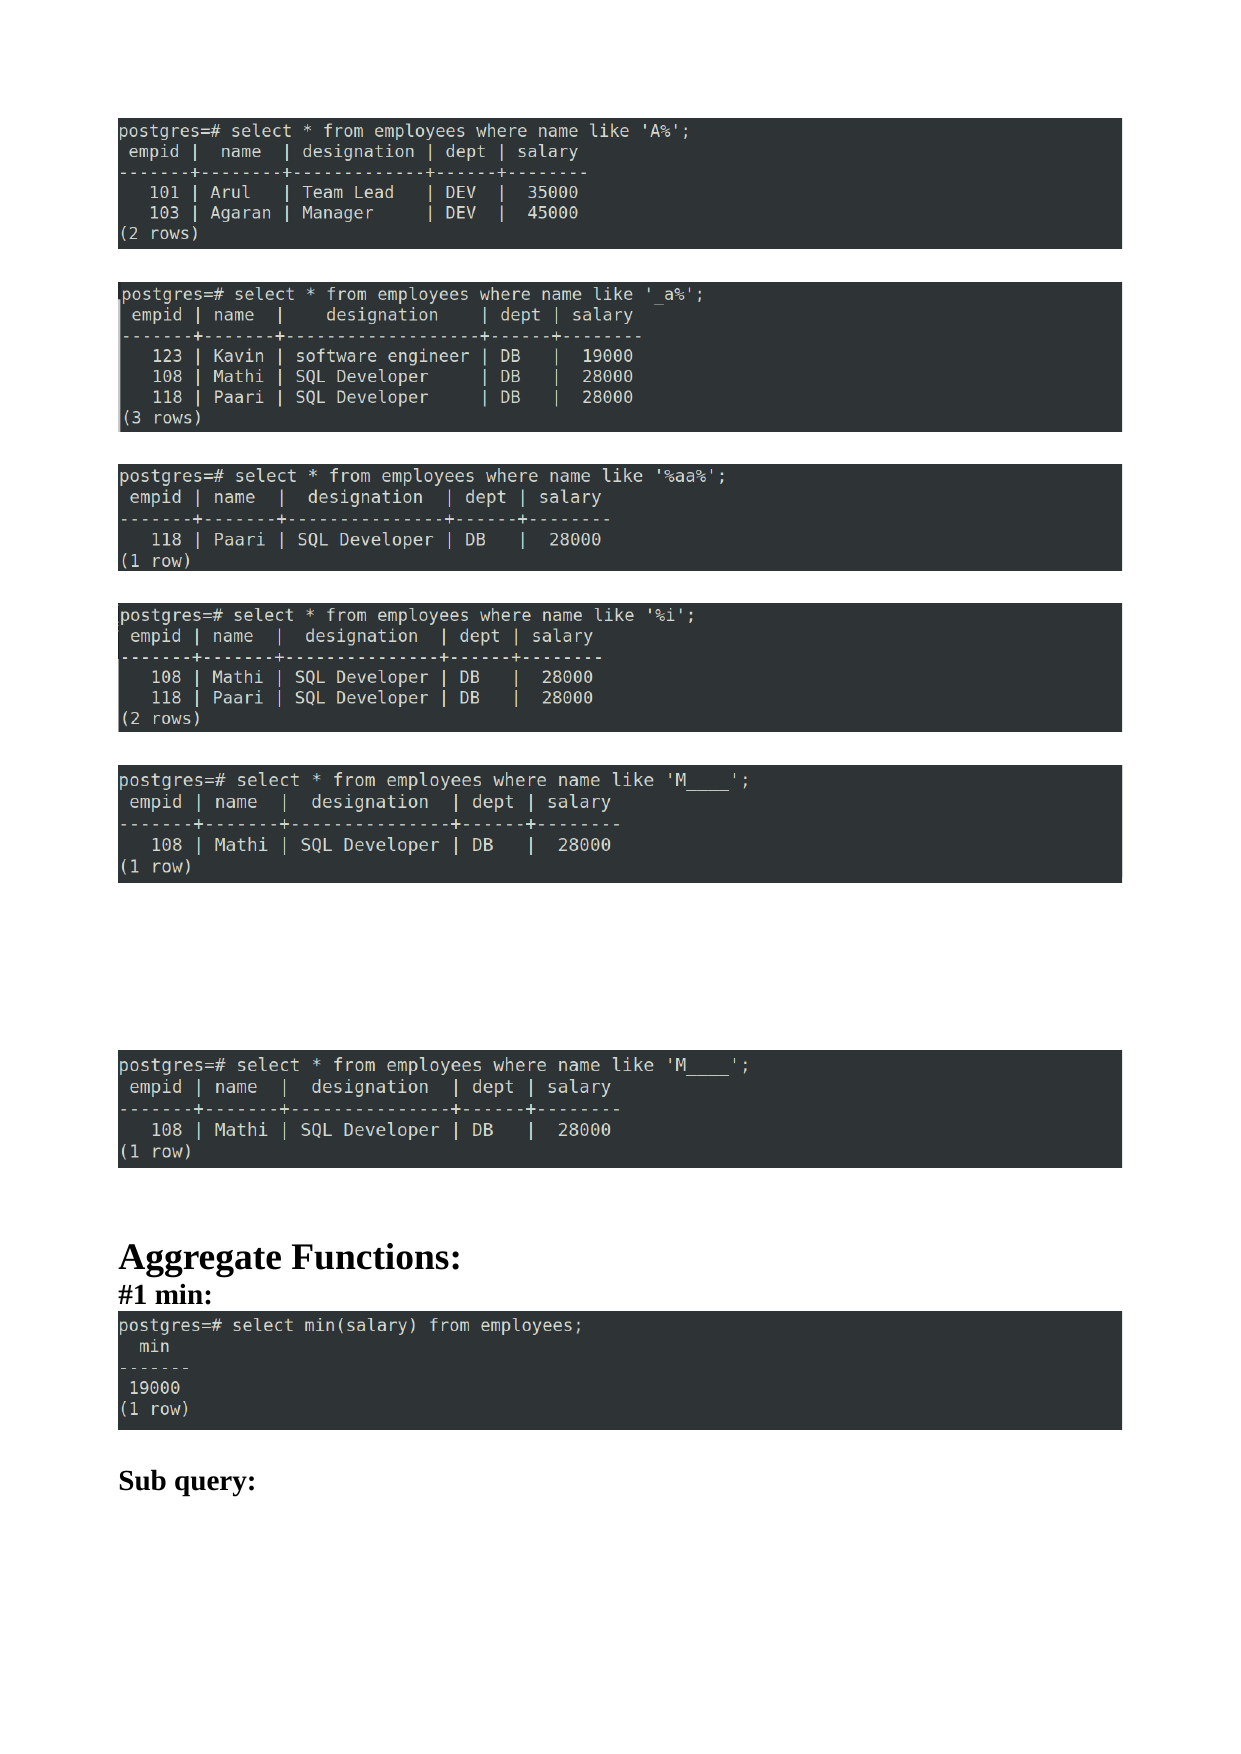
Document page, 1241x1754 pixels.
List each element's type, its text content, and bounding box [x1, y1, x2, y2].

text Sub query: [118, 1463, 1122, 1497]
picture [118, 464, 1123, 571]
text #1 min: [118, 1277, 1122, 1311]
picture [118, 118, 1123, 249]
picture [118, 765, 1123, 883]
picture [118, 1311, 1123, 1430]
picture [118, 282, 1123, 432]
picture [118, 603, 1123, 732]
picture [118, 1050, 1123, 1168]
text Aggregate Functions: [118, 1234, 1122, 1277]
